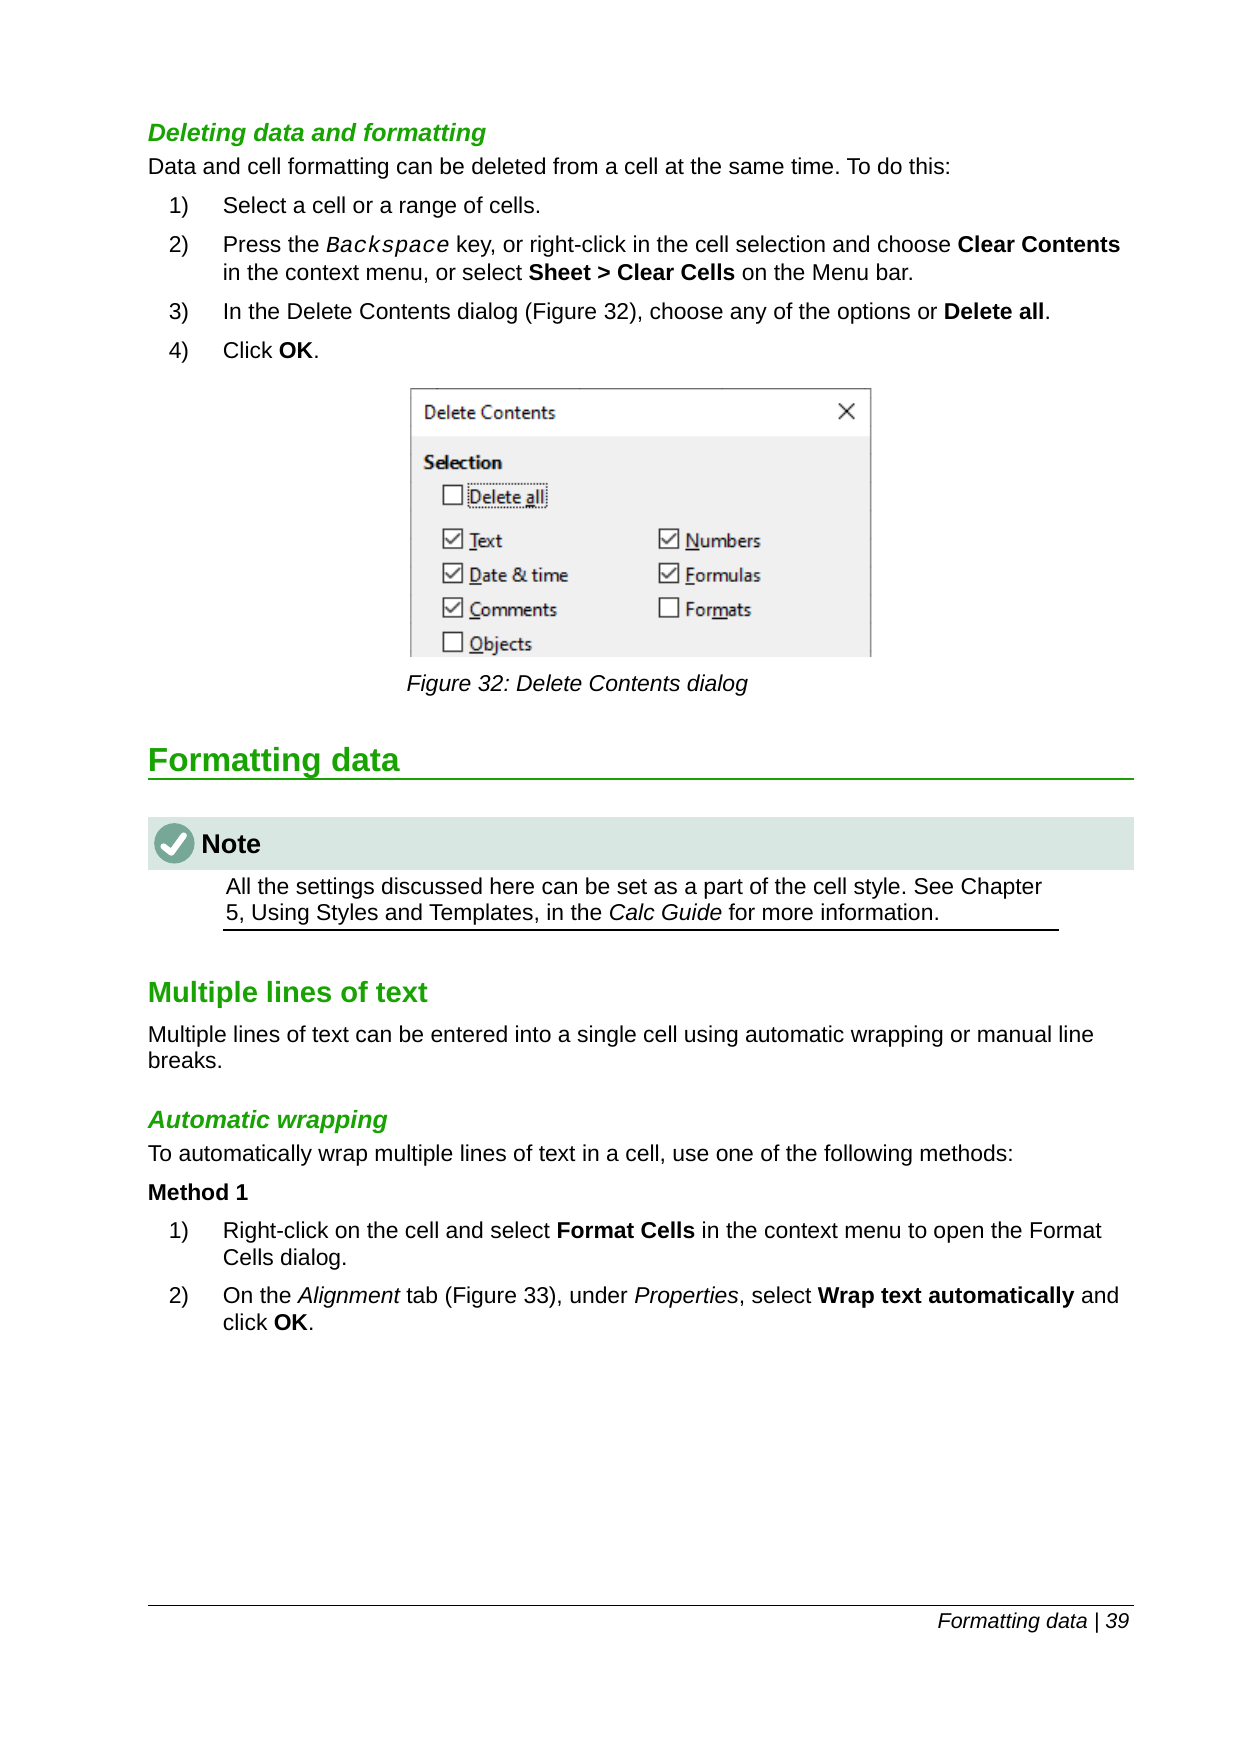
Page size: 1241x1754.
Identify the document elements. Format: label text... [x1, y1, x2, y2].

picture [410, 388, 872, 657]
subtitle Deleting data and formatting [148, 118, 1134, 147]
list Right-click on the cell and select Format Cells in the context menu to open the Format Cells dialog. [189, 1217, 1134, 1270]
text To automatically wrap multiple lines of text in a cell, use one of the following methods: [148, 1139, 1134, 1166]
list Data and cell formatting can be deleted from a cell at the same time. To do this: [148, 153, 1134, 179]
subtitle Multiple lines of text [148, 974, 1134, 1008]
list In the Delete Contents dialog (Figure 32), choose any of the options or Delete all. [189, 298, 1134, 324]
text Figure 32: Delete Contents dialog [406, 669, 875, 696]
subtitle Note [148, 817, 1134, 870]
list Press the Backspace key, or right-click in the cell selection and choose Clear Contents in the context menu, or select Sheet > Clear Cells on the Menu bar. [189, 231, 1134, 286]
text Multiple lines of text can be entered into a single cell using automatic wrapping or manual line breaks. [148, 1021, 1134, 1073]
list On the Alignment tab (Figure 33), under Properties, select Wrap text automatically and click OK. [189, 1282, 1134, 1335]
list Select a cell or a range of cells. [189, 192, 1134, 218]
text Method 1 [148, 1178, 1134, 1205]
subtitle Formatting data [148, 739, 1134, 778]
subtitle Automatic wrapping [148, 1104, 1134, 1133]
list Click OK. [189, 337, 1134, 363]
text All the settings discussed here can be set as a part of the cell style. See Chapter 5, Using Styles and Templates, in the Calc Guide for more information. [223, 870, 1059, 929]
